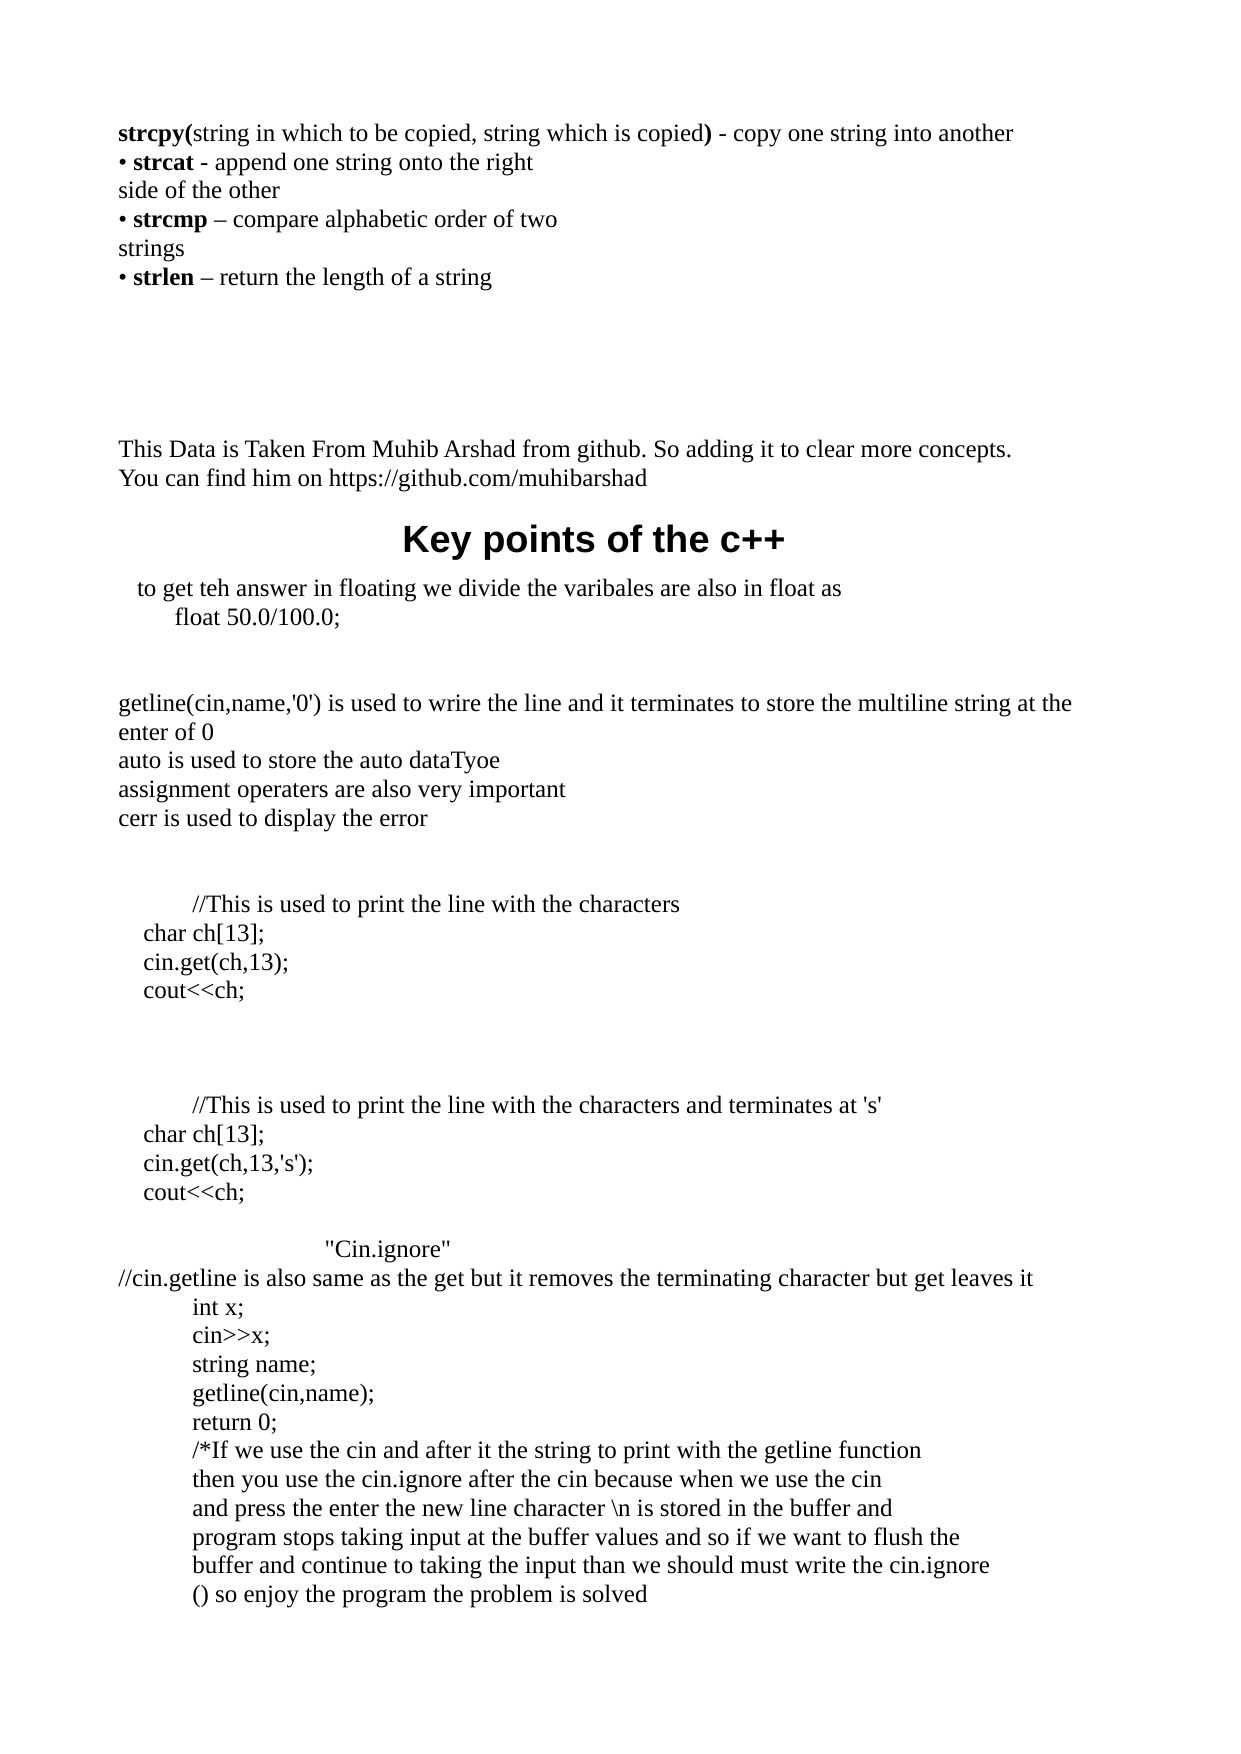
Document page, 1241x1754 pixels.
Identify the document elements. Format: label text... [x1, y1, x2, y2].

text • strlen – return the length of a string [118, 262, 1122, 291]
text • strcat - append one string onto the right [118, 147, 1122, 176]
text cin>>x; [118, 1321, 1122, 1349]
text "Cin.ignore" [118, 1234, 1122, 1263]
text int x; [118, 1292, 1122, 1321]
text () so enjoy the program the problem is solved [118, 1579, 1122, 1608]
text • strcmp – compare alphabetic order of two [118, 204, 1122, 233]
text cout<<ch; [118, 1177, 1122, 1206]
text program stops taking input at the buffer values and so if we want to flush the [118, 1522, 1122, 1551]
text You can find him on https://github.com/muhibarshad [118, 463, 1122, 492]
text //This is used to print the line with the characters and terminates at 's' [118, 1091, 1122, 1119]
text strcpy(string in which to be copied, string which is copied) - copy one string into another [118, 118, 1122, 147]
text and press the enter the new line character \n is stored in the buffer and [118, 1493, 1122, 1522]
text float 50.0/100.0; [118, 602, 1122, 631]
text char ch[13]; [118, 1119, 1122, 1148]
subtitle Key points of the c++ [118, 517, 1122, 561]
text strings [118, 233, 1122, 262]
text side of the other [118, 176, 1122, 204]
text cin.get(ch,13); [118, 947, 1122, 976]
text to get teh answer in floating we divide the varibales are also in float as [118, 573, 1122, 602]
text then you use the cin.ignore after the cin because when we use the cin [118, 1464, 1122, 1493]
text buffer and continue to taking the input than we should must write the cin.ignore [118, 1551, 1122, 1579]
text getline(cin,name,'0') is used to wrire the line and it terminates to store the multiline string at the enter of 0 [118, 688, 1122, 746]
text char ch[13]; [118, 918, 1122, 947]
text /*If we use the cin and after it the string to print with the getline function [118, 1436, 1122, 1464]
text assignment operaters are also very important [118, 774, 1122, 803]
text getline(cin,name); [118, 1378, 1122, 1407]
text //cin.getline is also same as the get but it removes the terminating character but get leaves it [118, 1263, 1122, 1292]
text cerr is used to display the error [118, 803, 1122, 832]
text cin.get(ch,13,'s'); [118, 1148, 1122, 1177]
text auto is used to store the auto dataTyoe [118, 746, 1122, 774]
text return 0; [118, 1407, 1122, 1436]
text This Data is Taken From Muhib Arshad from github. So adding it to clear more concepts. [118, 434, 1122, 463]
text //This is used to print the line with the characters [118, 889, 1122, 918]
text cout<<ch; [118, 976, 1122, 1004]
text string name; [118, 1349, 1122, 1378]
